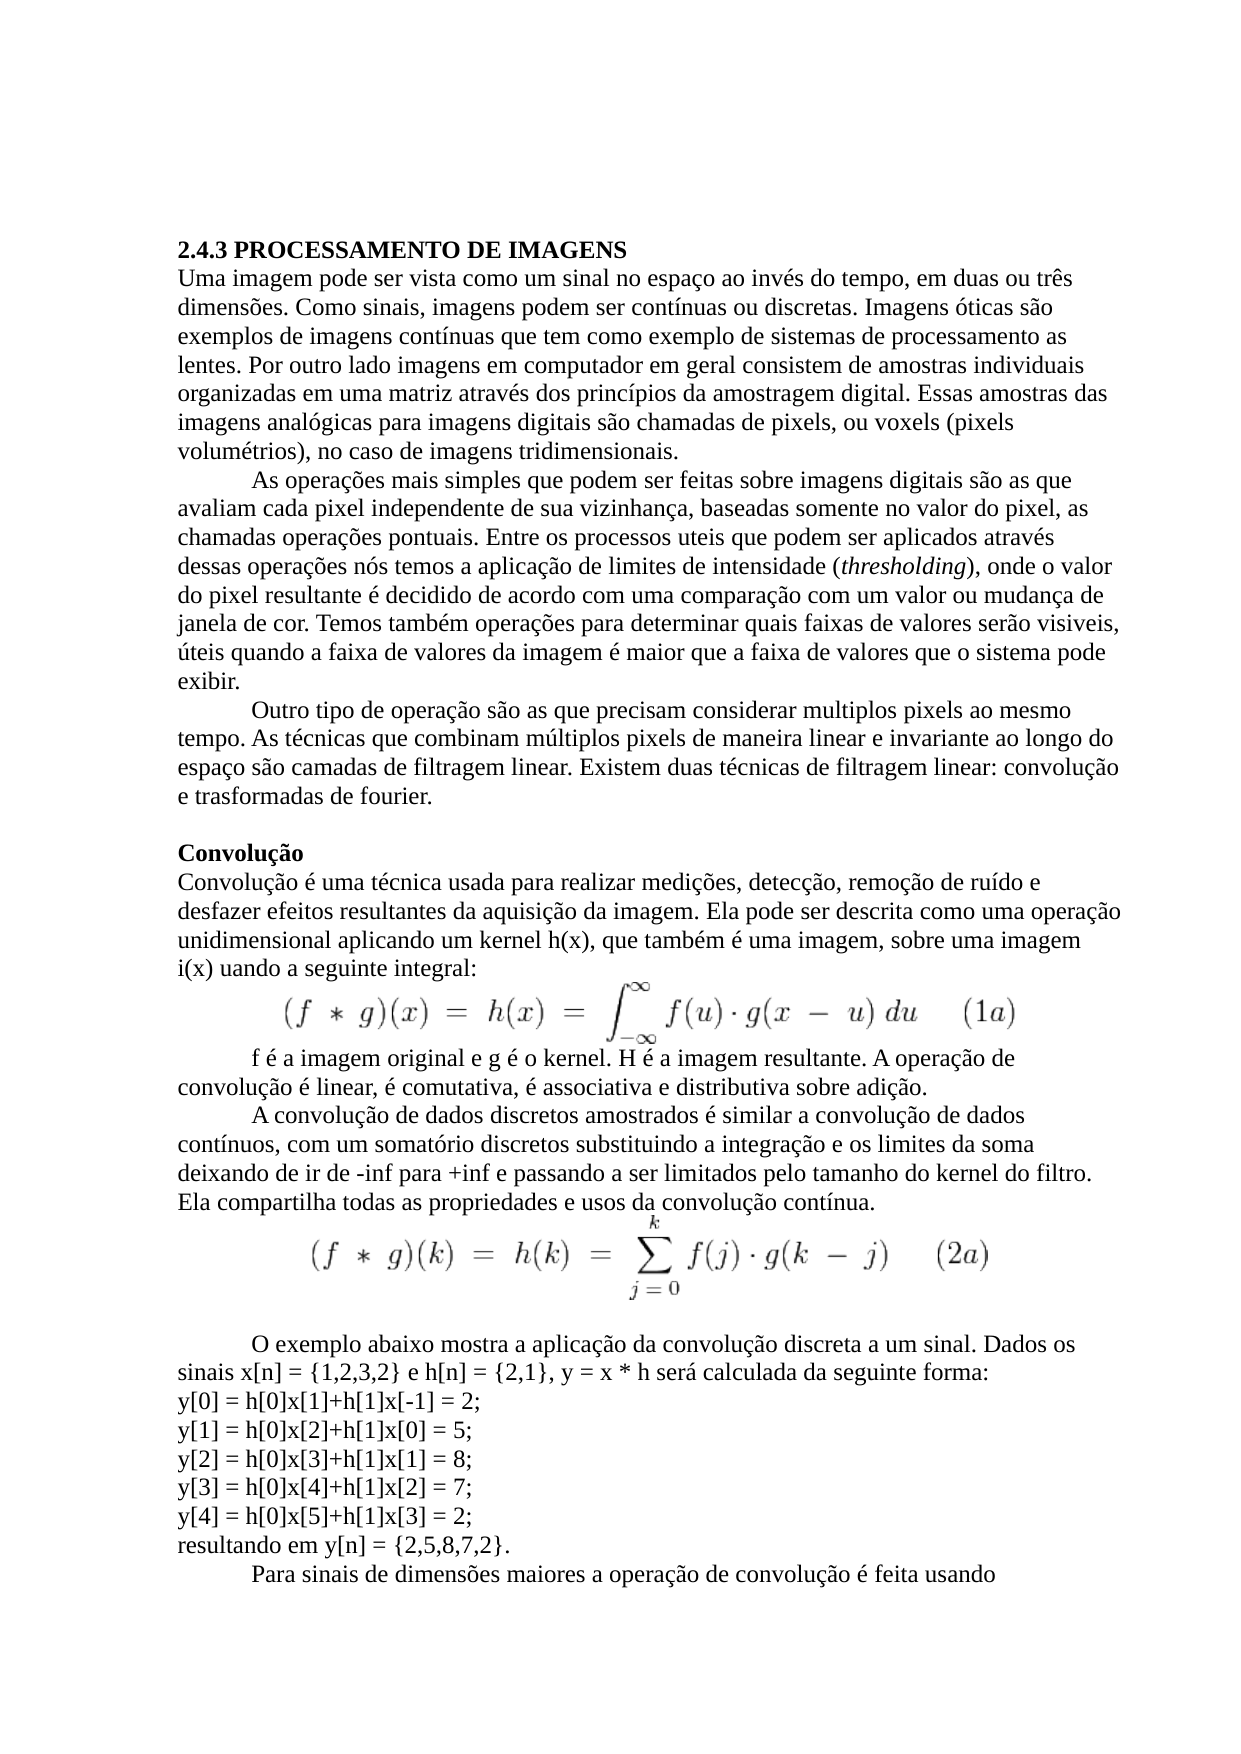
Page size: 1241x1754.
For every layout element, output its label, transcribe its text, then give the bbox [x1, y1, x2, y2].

text As operações mais simples que podem ser feitas sobre imagens digitais são as que avaliam cada pixel independente de sua vizinhança, baseadas somente no valor do pixel, as chamadas operações pontuais. Entre os processos uteis que podem ser aplicados através dessas operações nós temos a aplicação de limites de intensidade (thresholding), onde o valor do pixel resultante é decidido de acordo com uma comparação com um valor ou mudança de janela de cor. Temos também operações para determinar quais faixas de valores serão visiveis, úteis quando a faixa de valores da imagem é maior que a faixa de valores que o sistema pode exibir. [177, 465, 1122, 695]
text Convolução é uma técnica usada para realizar medições, detecção, remoção de ruído e desfazer efeitos resultantes da aquisição da imagem. Ela pode ser descrita como uma operação unidimensional aplicando um kernel h(x), que também é uma imagem, sobre uma imagem i(x) uando a seguinte integral: [177, 867, 1122, 982]
text 2.4.3 PROCESSAMENTO DE IMAGENS [177, 235, 1122, 263]
text Uma imagem pode ser vista como um sinal no espaço ao invés do tempo, em duas ou três dimensões. Como sinais, imagens podem ser contínuas ou discretas. Imagens óticas são exemplos de imagens contínuas que tem como exemplo de sistemas de processamento as lentes. Por outro lado imagens em computador em geral consistem de amostras individuais organizadas em uma matriz através dos princípios da amostragem digital. Essas amostras das imagens analógicas para imagens digitais são chamadas de pixels, ou voxels (pixels volumétrios), no caso de imagens tridimensionais. [177, 263, 1122, 465]
text f é a imagem original e g é o kernel. H é a imagem resultante. A operação de convolução é linear, é comutativa, é associativa e distributiva sobre adição. [177, 982, 1122, 1101]
text Outro tipo de operação são as que precisam considerar multiplos pixels ao mesmo tempo. As técnicas que combinam múltiplos pixels de maneira linear e invariante ao longo do espaço são camadas de filtragem linear. Existem duas técnicas de filtragem linear: convolução e trasformadas de fourier. [177, 695, 1122, 810]
picture [311, 1215, 988, 1300]
text resultando em y[n] = {2,5,8,7,2}. [177, 1530, 1122, 1559]
text y[4] = h[0]x[5]+h[1]x[3] = 2; [177, 1501, 1122, 1530]
text Para sinais de dimensões maiores a operação de convolução é feita usando [177, 1559, 1122, 1587]
text y[3] = h[0]x[4]+h[1]x[2] = 7; [177, 1472, 1122, 1501]
text y[1] = h[0]x[2]+h[1]x[0] = 5; [177, 1415, 1122, 1444]
picture [284, 982, 1015, 1044]
text y[2] = h[0]x[3]+h[1]x[1] = 8; [177, 1444, 1122, 1472]
text y[0] = h[0]x[1]+h[1]x[-1] = 2; [177, 1386, 1122, 1415]
text O exemplo abaixo mostra a aplicação da convolução discreta a um sinal. Dados os sinais x[n] = {1,2,3,2} e h[n] = {2,1}, y = x * h será calculada da seguinte forma: [177, 1329, 1122, 1386]
text A convolução de dados discretos amostrados é similar a convolução de dados contínuos, com um somatório discretos substituindo a integração e os limites da soma deixando de ir de -inf para +inf e passando a ser limitados pelo tamanho do kernel do filtro. Ela compartilha todas as propriedades e usos da convolução contínua. [177, 1101, 1122, 1216]
text Convolução [177, 838, 1122, 867]
